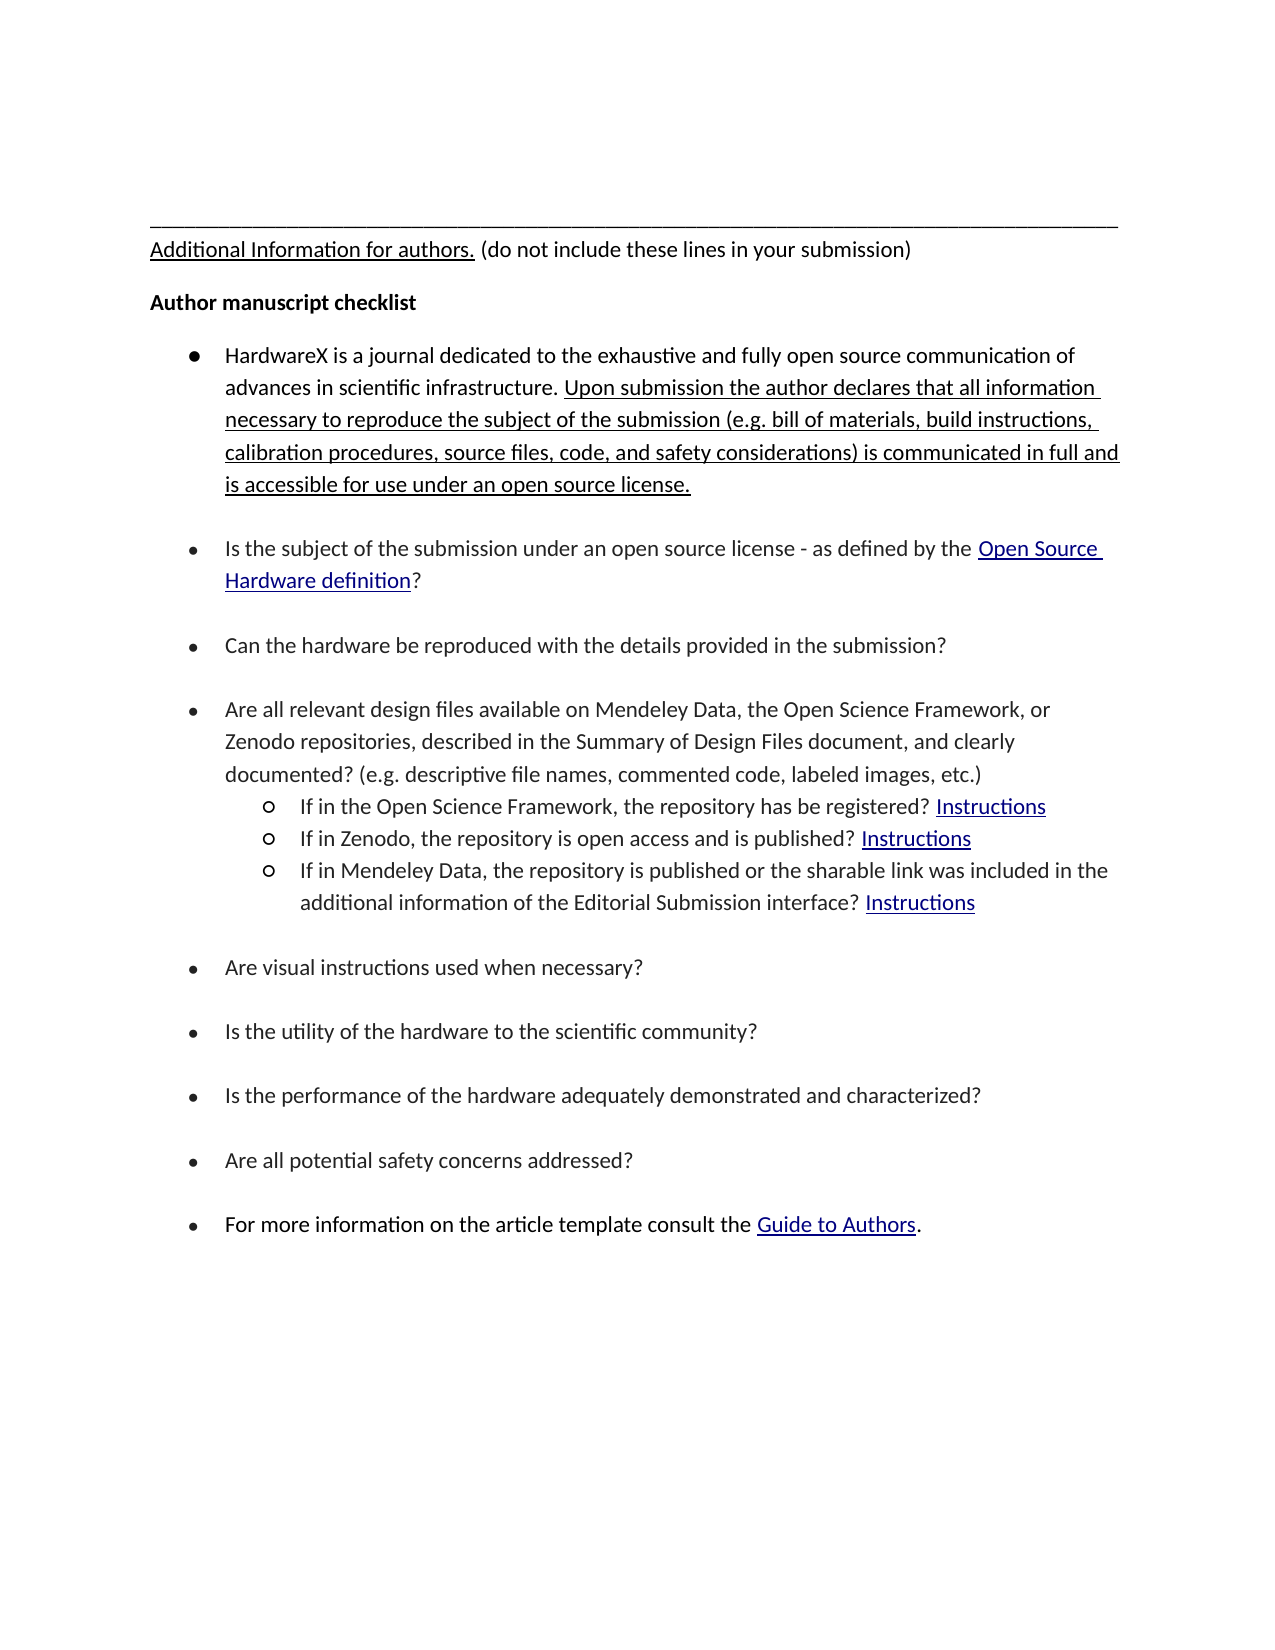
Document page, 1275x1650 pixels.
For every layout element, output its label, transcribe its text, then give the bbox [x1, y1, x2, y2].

list If in Mendeley Data, the repository is published or the sharable link was included in the additional information of the Editorial Submission interface? Instructions [262, 856, 1125, 916]
list HardwareX is a journal dedicated to the exhaustive and fully open source communication of advances in scientific infrastructure. Upon submission the author declares that all information necessary to reproduce the subject of the submission (e.g. bill of materials, build instructions, calibration procedures, source files, code, and safety considerations) is communicated in full and is accessible for use under an open source license. [187, 341, 1125, 498]
list Are visual instructions used when necessary? [187, 953, 1125, 981]
list For more information on the article template consult the Guide to Authors. [187, 1210, 1125, 1238]
list Is the performance of the hardware adequately demonstrated and characterized? [187, 1082, 1125, 1109]
list If in the Open Science Framework, the repository has be registered? Instructions [262, 792, 1125, 820]
list Is the subject of the submission under an open source license - as defined by the Open Source Hardware definition? [187, 534, 1125, 594]
list If in Zenodo, the repository is open access and is published? Instructions [262, 824, 1125, 852]
text _____________________________________________________________________________________ [150, 203, 1125, 231]
text Additional Information for authors. (do not include these lines in your submission) [150, 235, 1125, 263]
list Are all potential safety concerns addressed? [187, 1146, 1125, 1174]
list Are all relevant design files available on Mendeley Data, the Open Science Framework, or Zenodo repositories, described in the Summary of Design Files document, and clearly documented? (e.g. descriptive file names, commented code, labeled images, etc.) [187, 695, 1125, 788]
text Author manuscript checklist [150, 288, 1125, 316]
list Can the hardware be reproduced with the details provided in the submission? [187, 631, 1125, 659]
list Is the utility of the hardware to the scientific community? [187, 1017, 1125, 1045]
